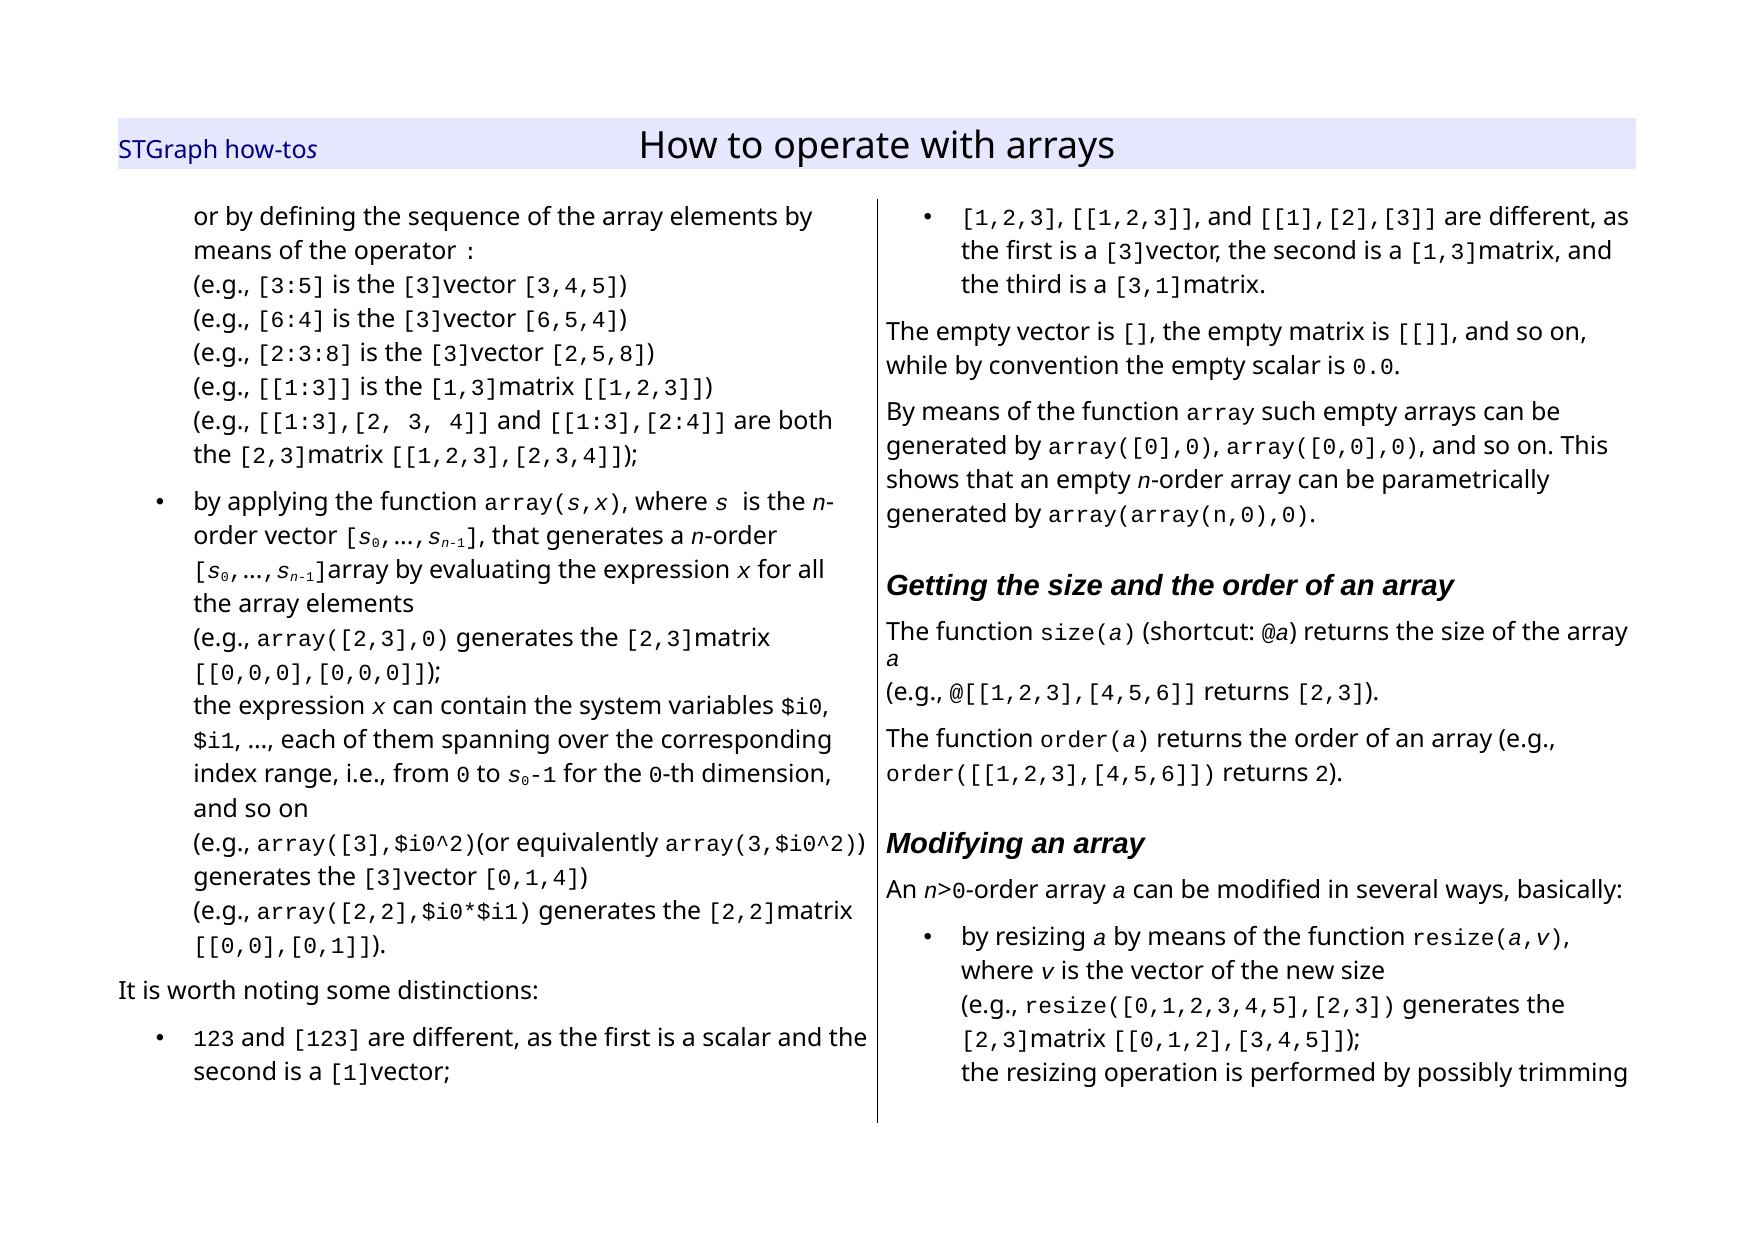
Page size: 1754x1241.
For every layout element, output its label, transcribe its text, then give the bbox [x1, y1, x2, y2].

text An n>0-order array a can be modified in several ways, basically: [886, 872, 1636, 906]
list [1,2,3], [[1,2,3]], and [[1],[2],[3]] are different, as the first is a [3]vector, the second is a [1,3]matrix, and the third is a [3,1]matrix. [923, 199, 1636, 301]
subtitle Modifying an array [886, 826, 1636, 859]
text The function size(a) (shortcut: @a) returns the size of the array a (e.g., @[[1,2,3],[4,5,6]] returns [2,3]). [886, 614, 1636, 708]
text It is worth noting some distinctions: [118, 973, 868, 1007]
text The empty vector is [], the empty matrix is [[]], and so on, while by convention the empty scalar is 0.0. [886, 313, 1636, 381]
text By means of the function array such empty arrays can be generated by array([0],0), array([0,0],0), and so on. This shows that an empty n-order array can be parametrically generated by array(array(n,0),0). [886, 394, 1636, 530]
list or by defining the sequence of the array elements by means of the operator : (e.g., [3:5] is the [3]vector [3,4,5]) (e.g., [6:4] is the [3]vector [6,5,4]) (e.g., [2:3:8] is the [3]vector [2,5,8]) (e.g., [[1:3]] is the [1,3]matrix [[1,2,3]]) (e.g., [[1:3],[2, 3, 4]] and [[1:3],[2:4]] are both the [2,3]matrix [[1,2,3],[2,3,4]]); [156, 199, 868, 471]
list by applying the function array(s,x), where s is the n-order vector [s0,...,sn-1], that generates a n-order [s0,...,sn-1]array by evaluating the expression x for all the array elements (e.g., array([2,3],0) generates the [2,3]matrix [[0,0,0],[0,0,0]]); the expression x can contain the system variables $i0, $i1, …, each of them spanning over the corresponding index range, i.e., from 0 to s0-1 for the 0-th dimension, and so on (e.g., array([3],$i0^2)(or equivalently array(3,$i0^2)) generates the [3]vector [0,1,4]) (e.g., array([2,2],$i0*$i1) generates the [2,2]matrix [[0,0],[0,1]]). [156, 484, 868, 961]
text The function order(a) returns the order of an array (e.g., order([[1,2,3],[4,5,6]]) returns 2). [886, 720, 1636, 788]
list 123 and [123] are different, as the first is a scalar and the second is a [1]vector; [156, 1019, 868, 1088]
list by resizing a by means of the function resize(a,v), where v is the vector of the new size (e.g., resize([0,1,2,3,4,5],[2,3]) generates the [2,3]matrix [[0,1,2],[3,4,5]]); the resizing operation is performed by possibly trimming [923, 918, 1636, 1089]
subtitle Getting the size and the order of an array [886, 568, 1636, 601]
